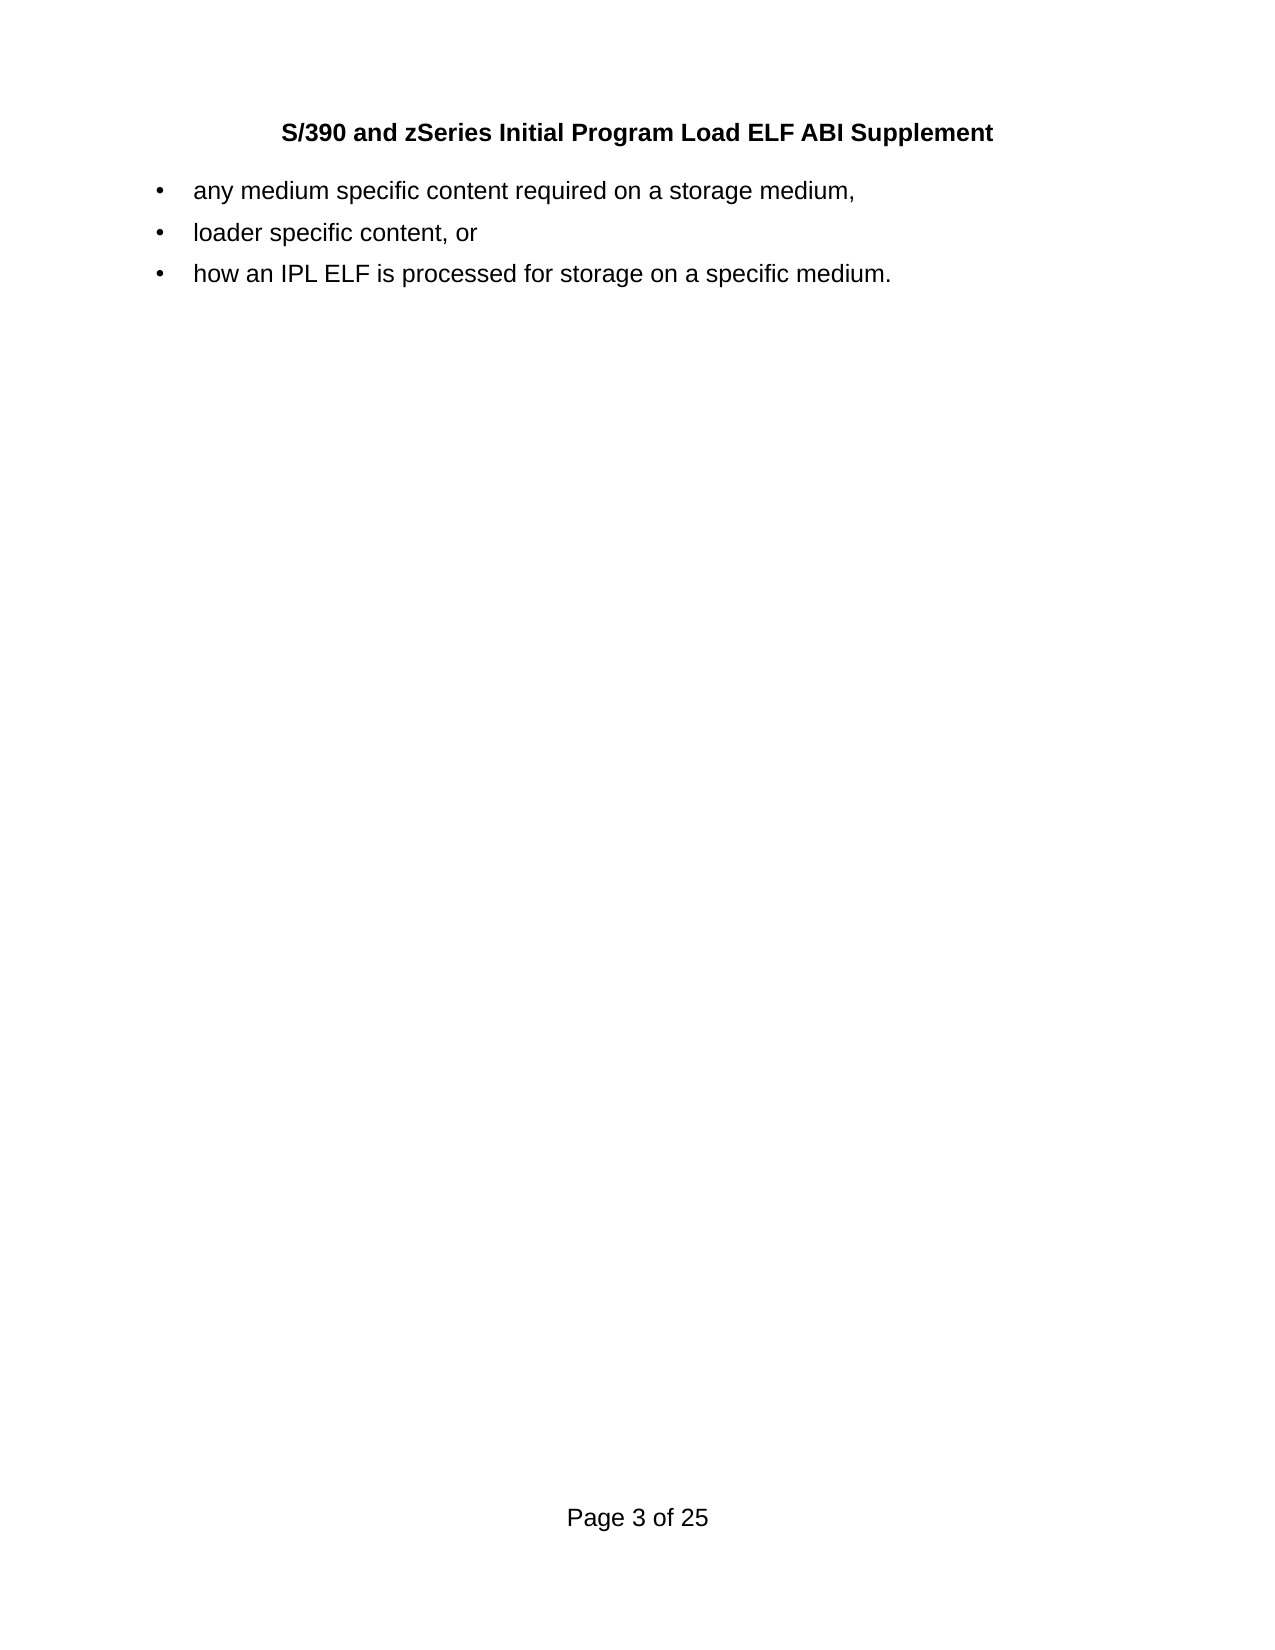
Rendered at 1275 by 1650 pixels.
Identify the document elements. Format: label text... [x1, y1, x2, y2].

list how an IPL ELF is processed for storage on a specific medium. [156, 259, 1157, 288]
list any medium specific content required on a storage medium, [156, 176, 1157, 205]
list loader specific content, or [156, 218, 1157, 247]
